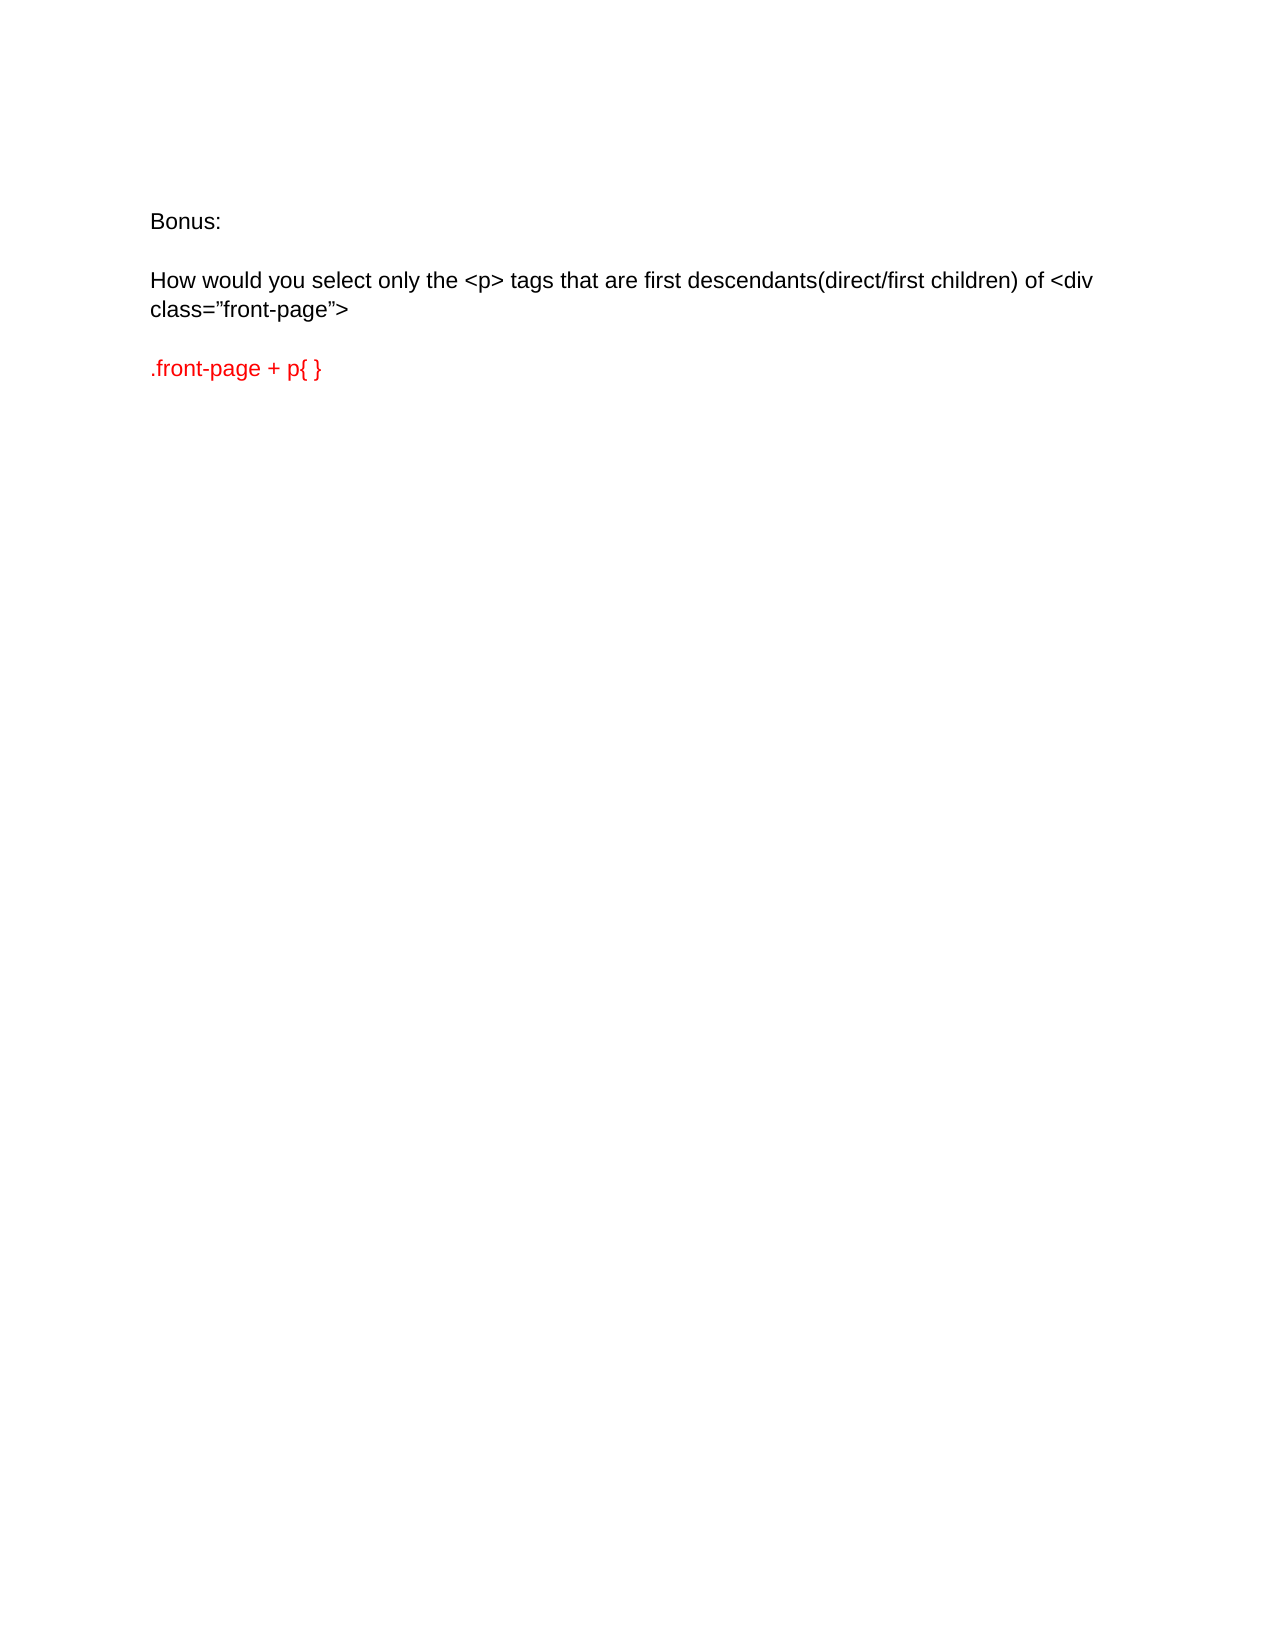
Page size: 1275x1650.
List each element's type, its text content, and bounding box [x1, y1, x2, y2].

text Bonus: [150, 209, 1125, 234]
text .front-page + p{ } [150, 356, 1125, 381]
text How would you select only the <p> tags that are first descendants(direct/first children) of <div class=”front-page”> [150, 267, 1125, 322]
